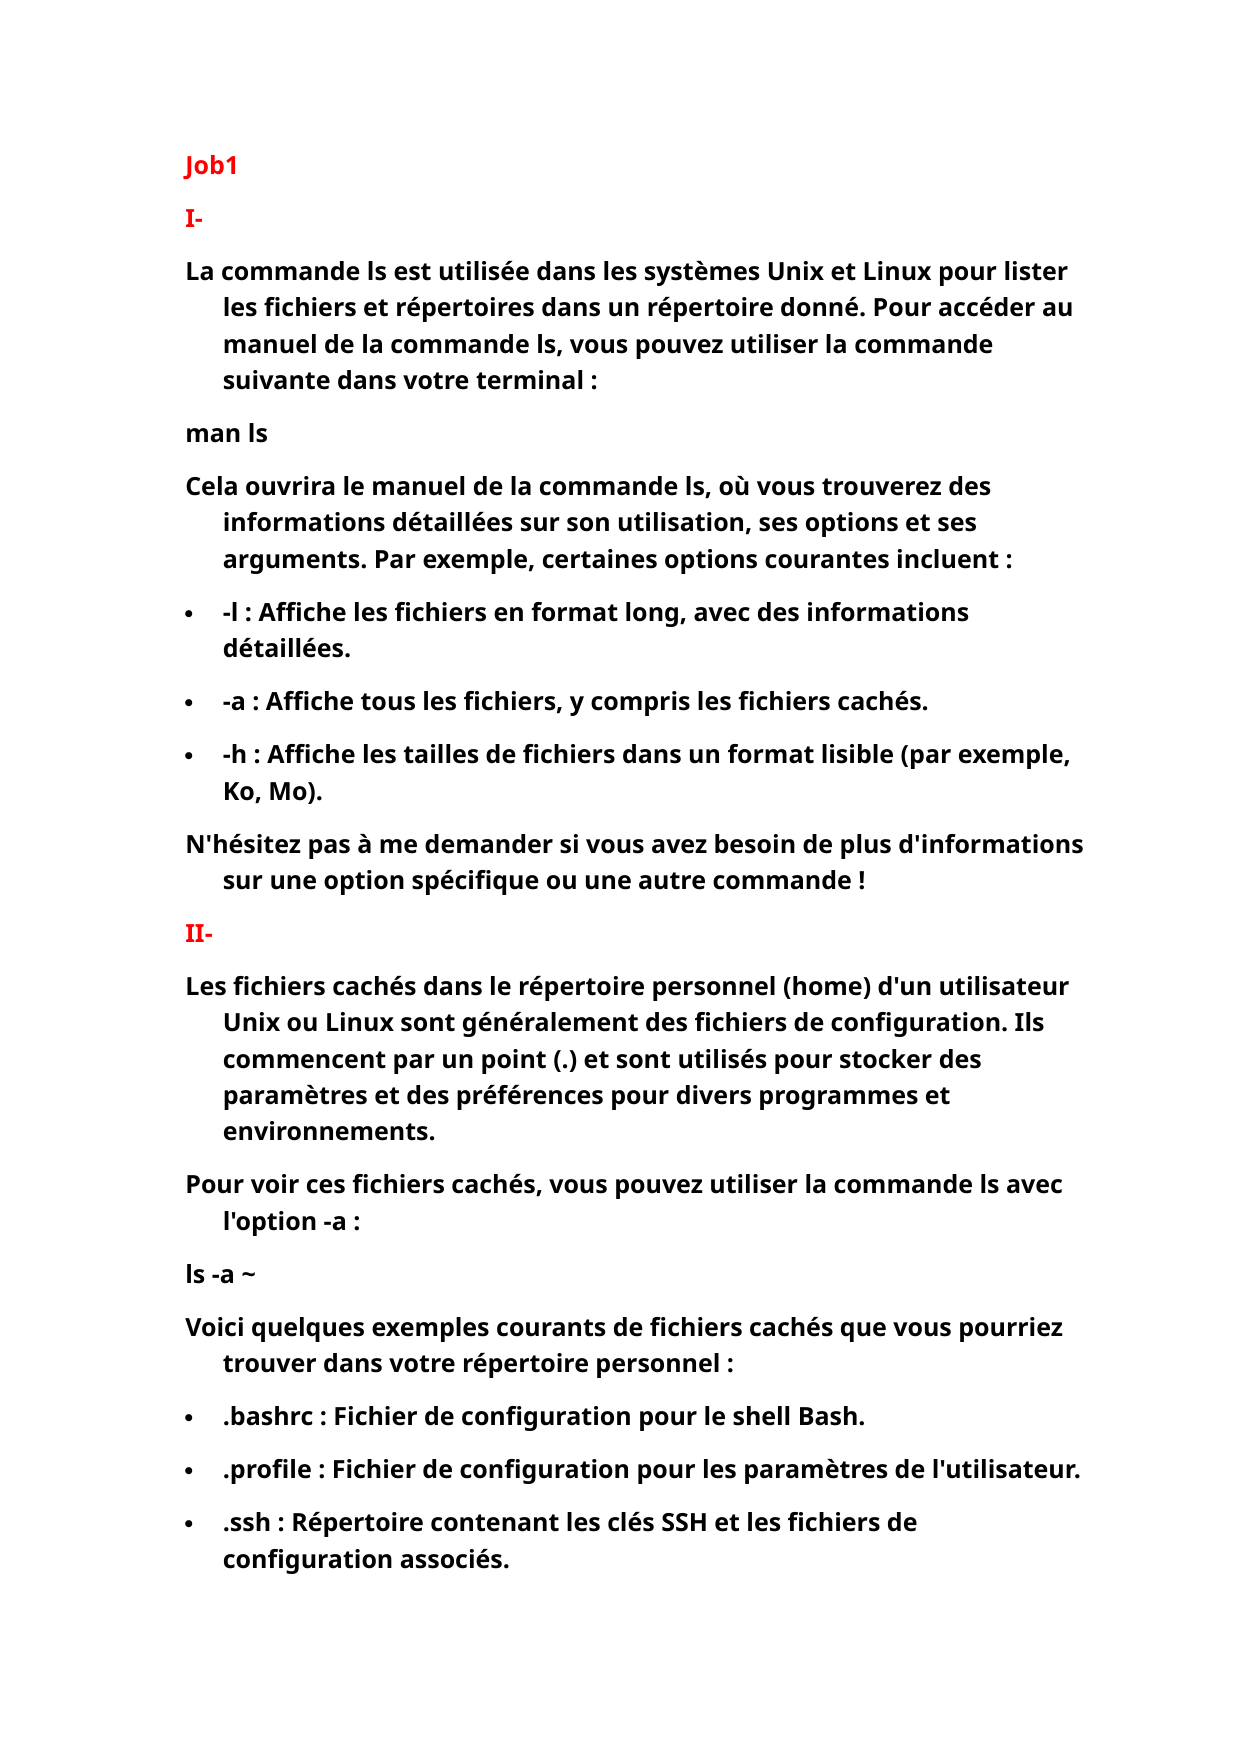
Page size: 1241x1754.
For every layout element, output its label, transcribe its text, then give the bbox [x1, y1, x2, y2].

list -a : Affiche tous les fichiers, y compris les fichiers cachés. [185, 684, 1093, 718]
list -h : Affiche les tailles de fichiers dans un format lisible (par exemple, Ko, Mo). [185, 737, 1093, 807]
list .ssh : Répertoire contenant les clés SSH et les fichiers de configuration associés. [185, 1505, 1093, 1575]
text N'hésitez pas à me demander si vous avez besoin de plus d'informations sur une option spécifique ou une autre commande ! [185, 826, 1093, 897]
text Job1 [185, 148, 1093, 182]
text man ls [185, 416, 1093, 450]
text II- [185, 916, 1093, 950]
text Cela ouvrira le manuel de la commande ls, où vous trouverez des informations détaillées sur son utilisation, ses options et ses arguments. Par exemple, certaines options courantes incluent : [185, 469, 1093, 576]
text ls -a ~ [185, 1256, 1093, 1291]
text I- [185, 201, 1093, 235]
list .profile : Fichier de configuration pour les paramètres de l'utilisateur. [185, 1452, 1093, 1486]
list .bashrc : Fichier de configuration pour le shell Bash. [185, 1399, 1093, 1433]
text Voici quelques exemples courants de fichiers cachés que vous pourriez trouver dans votre répertoire personnel : [185, 1309, 1093, 1380]
text La commande ls est utilisée dans les systèmes Unix et Linux pour lister les fichiers et répertoires dans un répertoire donné. Pour accéder au manuel de la commande ls, vous pouvez utiliser la commande suivante dans votre terminal : [185, 254, 1093, 397]
text Pour voir ces fichiers cachés, vous pouvez utiliser la commande ls avec l'option -a : [185, 1167, 1093, 1237]
list -l : Affiche les fichiers en format long, avec des informations détaillées. [185, 594, 1093, 665]
text Les fichiers cachés dans le répertoire personnel (home) d'un utilisateur Unix ou Linux sont généralement des fichiers de configuration. Ils commencent par un point (.) et sont utilisés pour stocker des paramètres et des préférences pour divers programmes et environnements. [185, 969, 1093, 1148]
